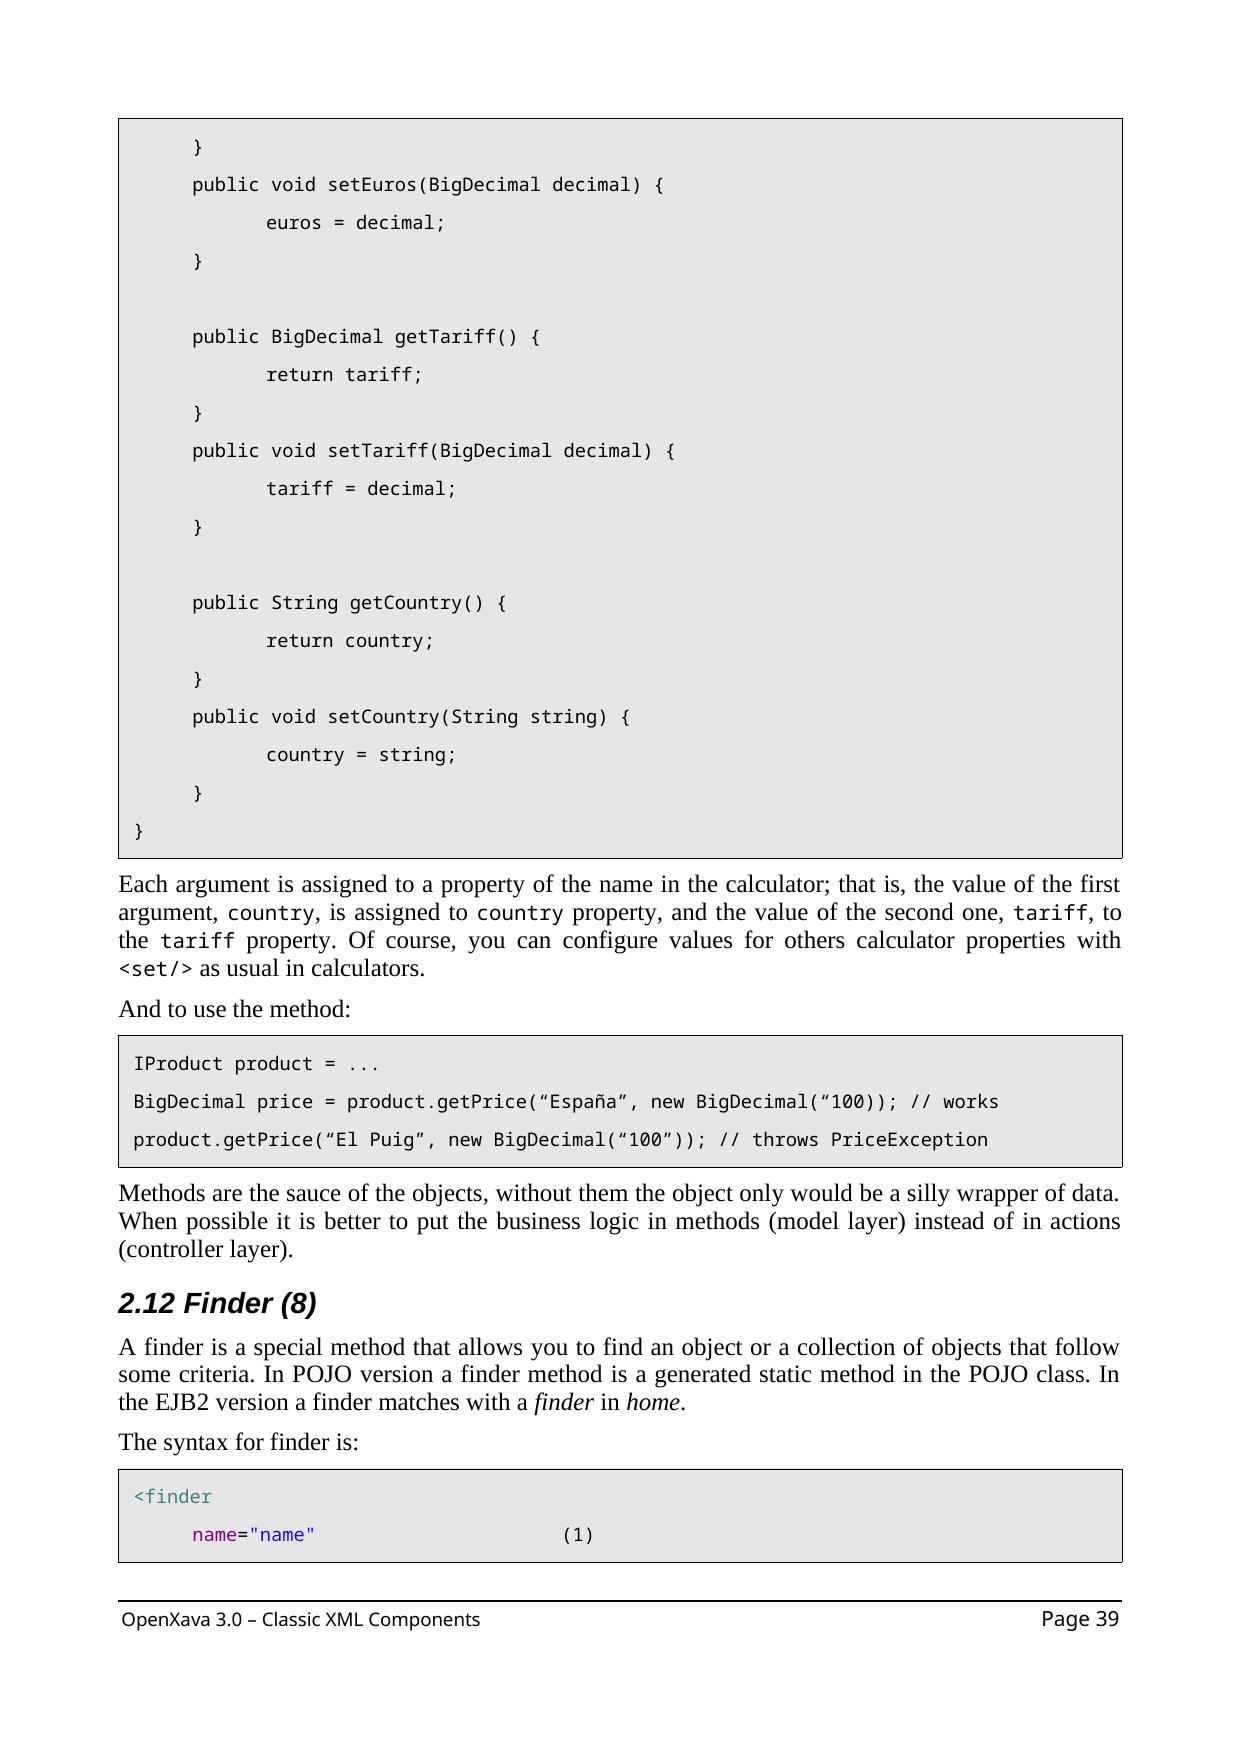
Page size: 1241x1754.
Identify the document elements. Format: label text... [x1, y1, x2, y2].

text } [119, 650, 1122, 688]
text name="name" (1) [119, 1506, 1122, 1562]
text public void setEuros(BigDecimal decimal) { [119, 156, 1122, 194]
text public String getCountry() { [119, 574, 1122, 612]
text } [119, 119, 1122, 156]
text public void setCountry(String string) { [119, 688, 1122, 726]
text tariff = decimal; [119, 460, 1122, 498]
text } [119, 764, 1122, 802]
text country = string; [119, 726, 1122, 764]
text product.getPrice(“El Puig”, new BigDecimal(“100”)); // throws PriceException [119, 1111, 1122, 1167]
text return tariff; [119, 346, 1122, 384]
text euros = decimal; [119, 194, 1122, 232]
text Methods are the sauce of the objects, without them the object only would be a silly wrapper of data. When possible it is better to put the business logic in methods (model layer) instead of in actions (controller layer). [118, 1179, 1122, 1262]
text } [119, 498, 1122, 536]
text public void setTariff(BigDecimal decimal) { [119, 422, 1122, 460]
text A finder is a special method that allows you to find an object or a collection of objects that follow some criteria. In POJO version a finder method is a generated static method in the POJO class. In the EJB2 version a finder matches with a finder in home. [118, 1333, 1122, 1416]
text <finder [119, 1470, 1122, 1506]
text } [119, 232, 1122, 270]
text public BigDecimal getTariff() { [119, 308, 1122, 346]
text return country; [119, 612, 1122, 650]
subtitle Finder (8) [118, 1287, 1122, 1320]
text IProduct product = ... [119, 1036, 1122, 1073]
text BigDecimal price = product.getPrice(“España”, new BigDecimal(“100)); // works [119, 1073, 1122, 1111]
text The syntax for finder is: [118, 1428, 1122, 1456]
text And to use the method: [118, 995, 1122, 1023]
text } [119, 802, 1122, 858]
text } [119, 384, 1122, 422]
text Each argument is assigned to a property of the name in the calculator; that is, the value of the first argument, country, is assigned to country property, and the value of the second one, tariff, to the tariff property. Of course, you can configure values for others calculator properties with <set/> as usual in calculators. [118, 870, 1122, 983]
